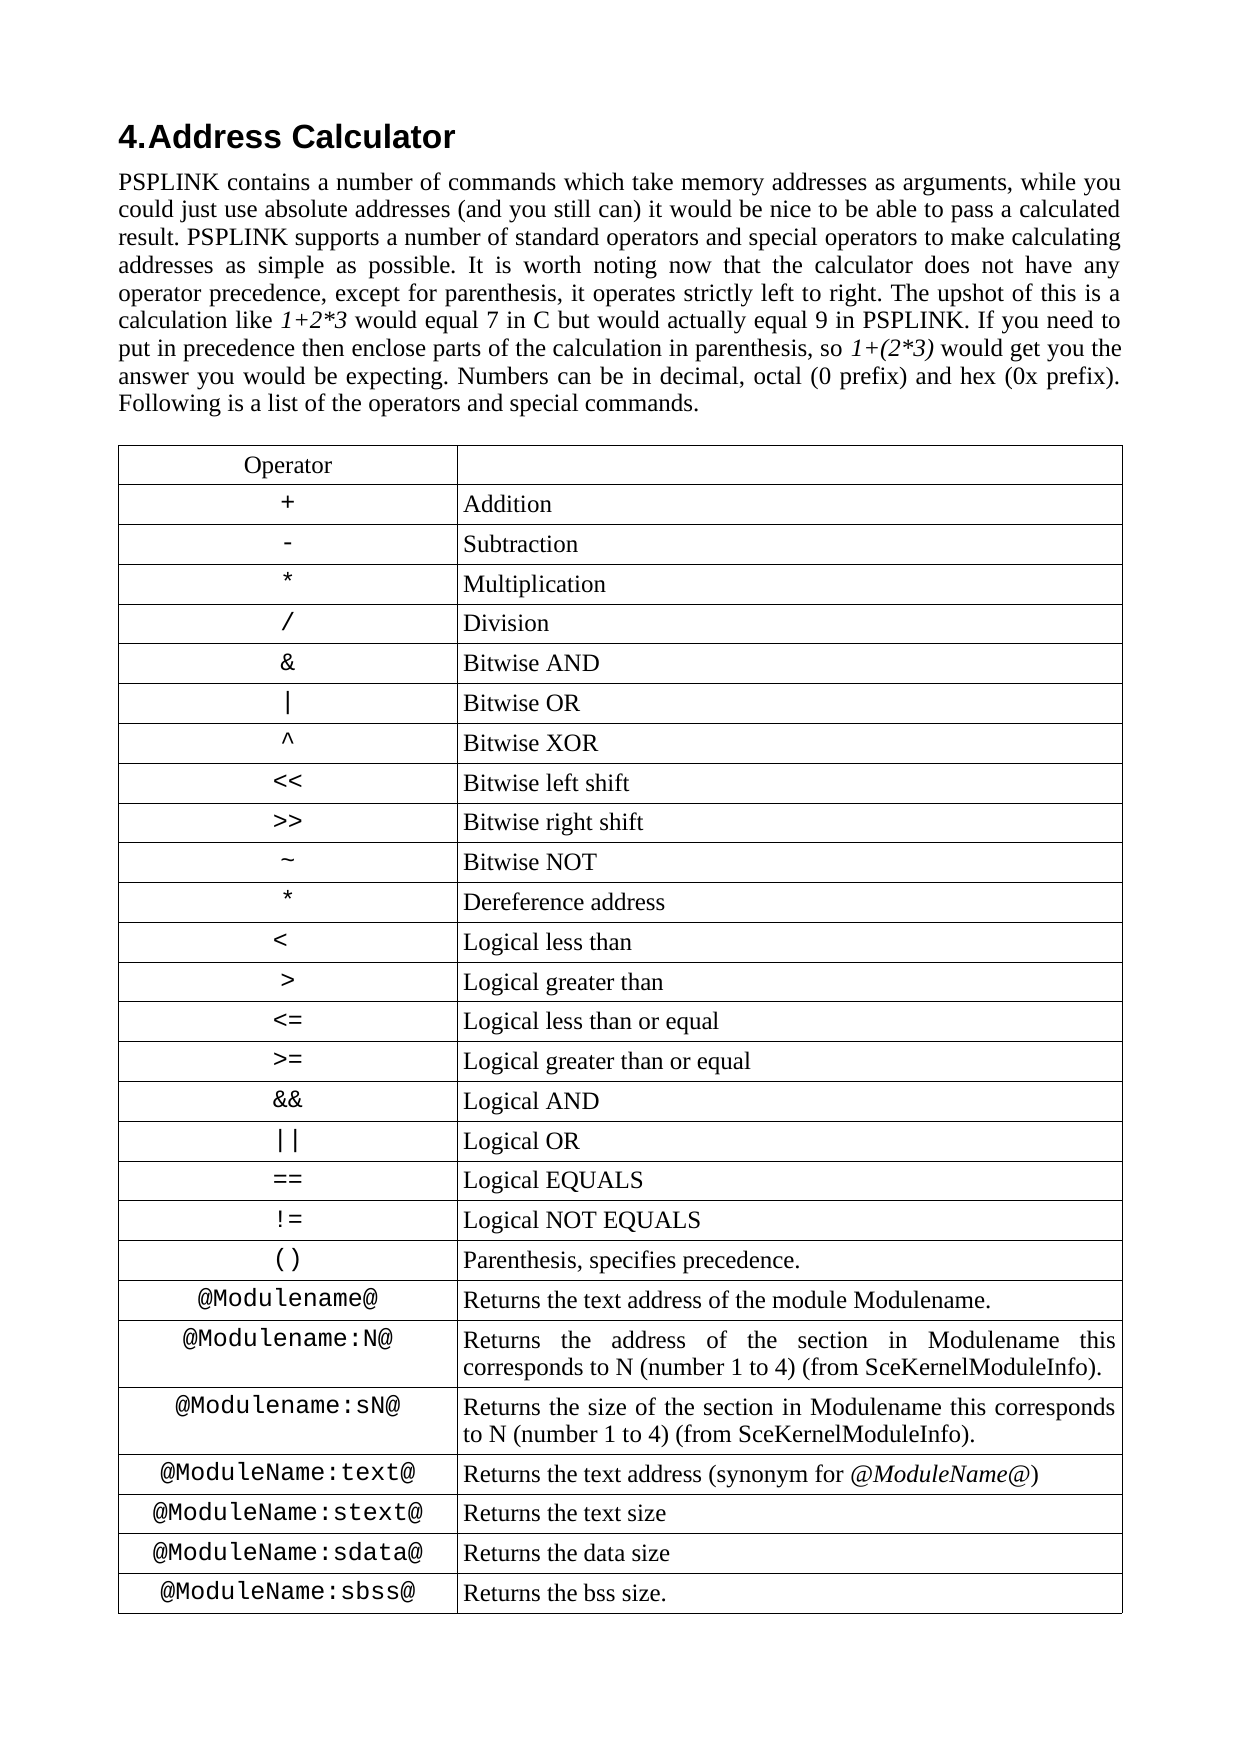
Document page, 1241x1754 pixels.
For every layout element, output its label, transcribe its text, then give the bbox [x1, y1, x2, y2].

table_cell < [119, 923, 457, 962]
table_header Operator [119, 446, 457, 484]
table_cell >> [119, 804, 457, 842]
table_cell Returns the bss size. [458, 1574, 1122, 1613]
table_cell @ModuleName:sdata@ [119, 1534, 457, 1573]
table_cell Returns the size of the section in Modulename this corresponds to N (number 1 to 4) (from SceKernelModuleInfo). [458, 1388, 1122, 1454]
table_cell Parenthesis, specifies precedence. [458, 1241, 1122, 1280]
table_cell Bitwise OR [458, 684, 1122, 723]
table_cell Logical greater than or equal [458, 1042, 1122, 1081]
table_cell Bitwise XOR [458, 724, 1122, 763]
table_cell Returns the text address (synonym for @ModuleName@) [458, 1455, 1122, 1494]
table_cell | [119, 684, 457, 723]
table_cell << [119, 764, 457, 803]
table_cell Logical NOT EQUALS [458, 1201, 1122, 1240]
table_cell == [119, 1162, 457, 1200]
table_cell Logical OR [458, 1122, 1122, 1161]
table_cell Logical AND [458, 1082, 1122, 1121]
table_cell && [119, 1082, 457, 1121]
table_cell @Modulename:N@ [119, 1321, 457, 1387]
table_cell @ModuleName:text@ [119, 1455, 457, 1494]
table_cell Logical less than [458, 923, 1122, 962]
table_cell () [119, 1241, 457, 1280]
table_cell Bitwise left shift [458, 764, 1122, 803]
table_cell Dereference address [458, 883, 1122, 922]
table_cell @Modulename:sN@ [119, 1388, 457, 1454]
table_header [458, 446, 1122, 484]
table_cell Bitwise AND [458, 644, 1122, 683]
table_cell Bitwise right shift [458, 804, 1122, 842]
table_cell @ModuleName:stext@ [119, 1495, 457, 1533]
table_cell <= [119, 1002, 457, 1041]
table_cell / [119, 605, 457, 643]
table_cell + [119, 485, 457, 524]
subtitle Address Calculator [118, 118, 1122, 155]
table_cell Returns the text address of the module Modulename. [458, 1281, 1122, 1320]
table_cell >= [119, 1042, 457, 1081]
table_cell & [119, 644, 457, 683]
table_cell Bitwise NOT [458, 843, 1122, 882]
table_cell Division [458, 605, 1122, 643]
table_cell || [119, 1122, 457, 1161]
table_cell Returns the address of the section in Modulename this corresponds to N (number 1 to 4) (from SceKernelModuleInfo). [458, 1321, 1122, 1387]
table_cell Logical less than or equal [458, 1002, 1122, 1041]
table_cell > [119, 963, 457, 1001]
table_cell @ModuleName:sbss@ [119, 1574, 457, 1613]
table_cell - [119, 525, 457, 564]
table_cell Returns the text size [458, 1495, 1122, 1533]
table_cell Logical greater than [458, 963, 1122, 1001]
table_cell ^ [119, 724, 457, 763]
table_cell @Modulename@ [119, 1281, 457, 1320]
table_cell != [119, 1201, 457, 1240]
table_cell Subtraction [458, 525, 1122, 564]
table_cell Returns the data size [458, 1534, 1122, 1573]
table_cell Multiplication [458, 565, 1122, 604]
table_cell * [119, 565, 457, 604]
table_cell ~ [119, 843, 457, 882]
text PSPLINK contains a number of commands which take memory addresses as arguments, while you could just use absolute addresses (and you still can) it would be nice to be able to pass a calculated result. PSPLINK supports a number of standard operators and special operators to make calculating addresses as simple as possible. It is worth noting now that the calculator does not have any operator precedence, except for parenthesis, it operates strictly left to right. The upshot of this is a calculation like 1+2*3 would equal 7 in C but would actually equal 9 in PSPLINK. If you need to put in precedence then enclose parts of the calculation in parenthesis, so 1+(2*3) would get you the answer you would be expecting. Numbers can be in decimal, octal (0 prefix) and hex (0x prefix). Following is a list of the operators and special commands. [118, 168, 1122, 417]
table_cell Addition [458, 485, 1122, 524]
table_cell * [119, 883, 457, 922]
table_cell Logical EQUALS [458, 1162, 1122, 1200]
